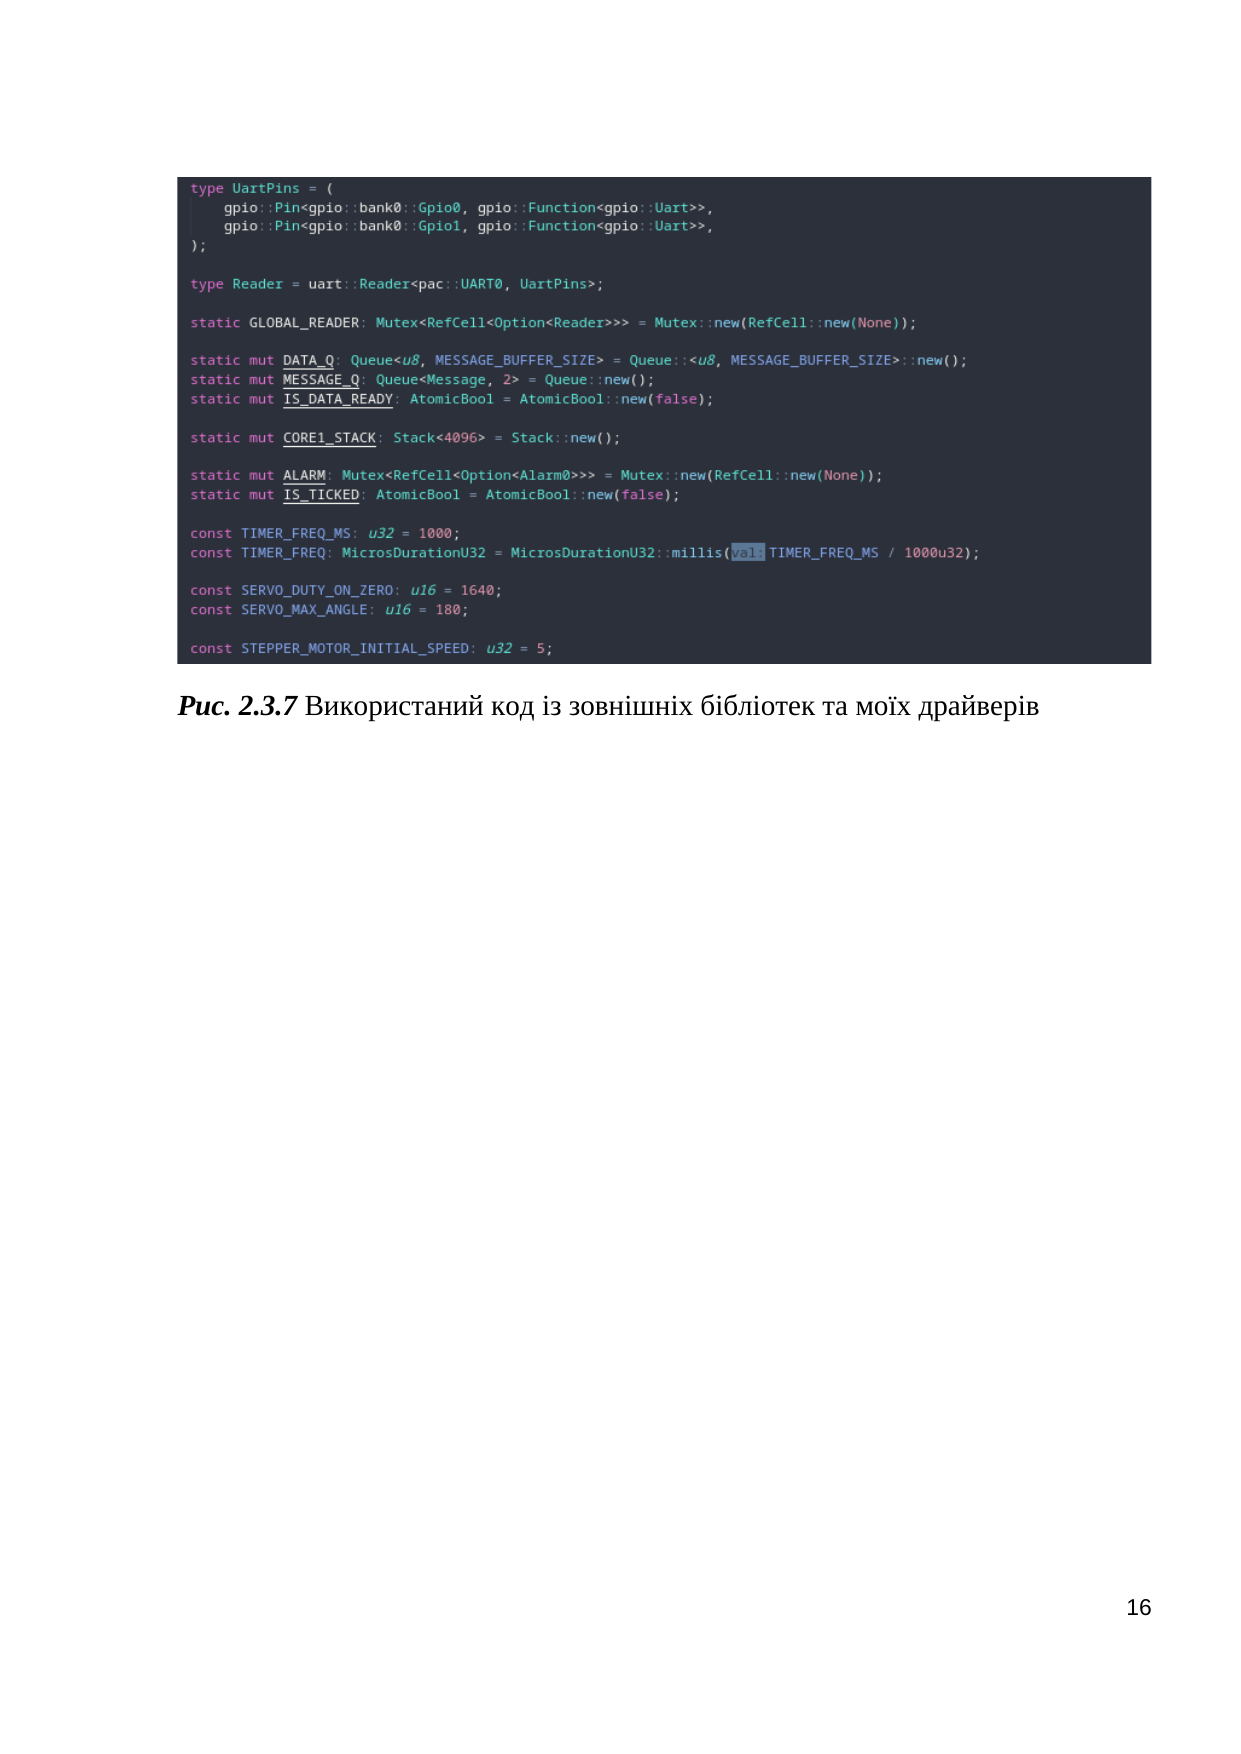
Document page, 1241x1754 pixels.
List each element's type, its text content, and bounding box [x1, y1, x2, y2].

picture [177, 177, 1152, 664]
text Рис. 2.3.7 Використаний код із зовнішніх бібліотек та моїх драйверів [177, 688, 1152, 722]
